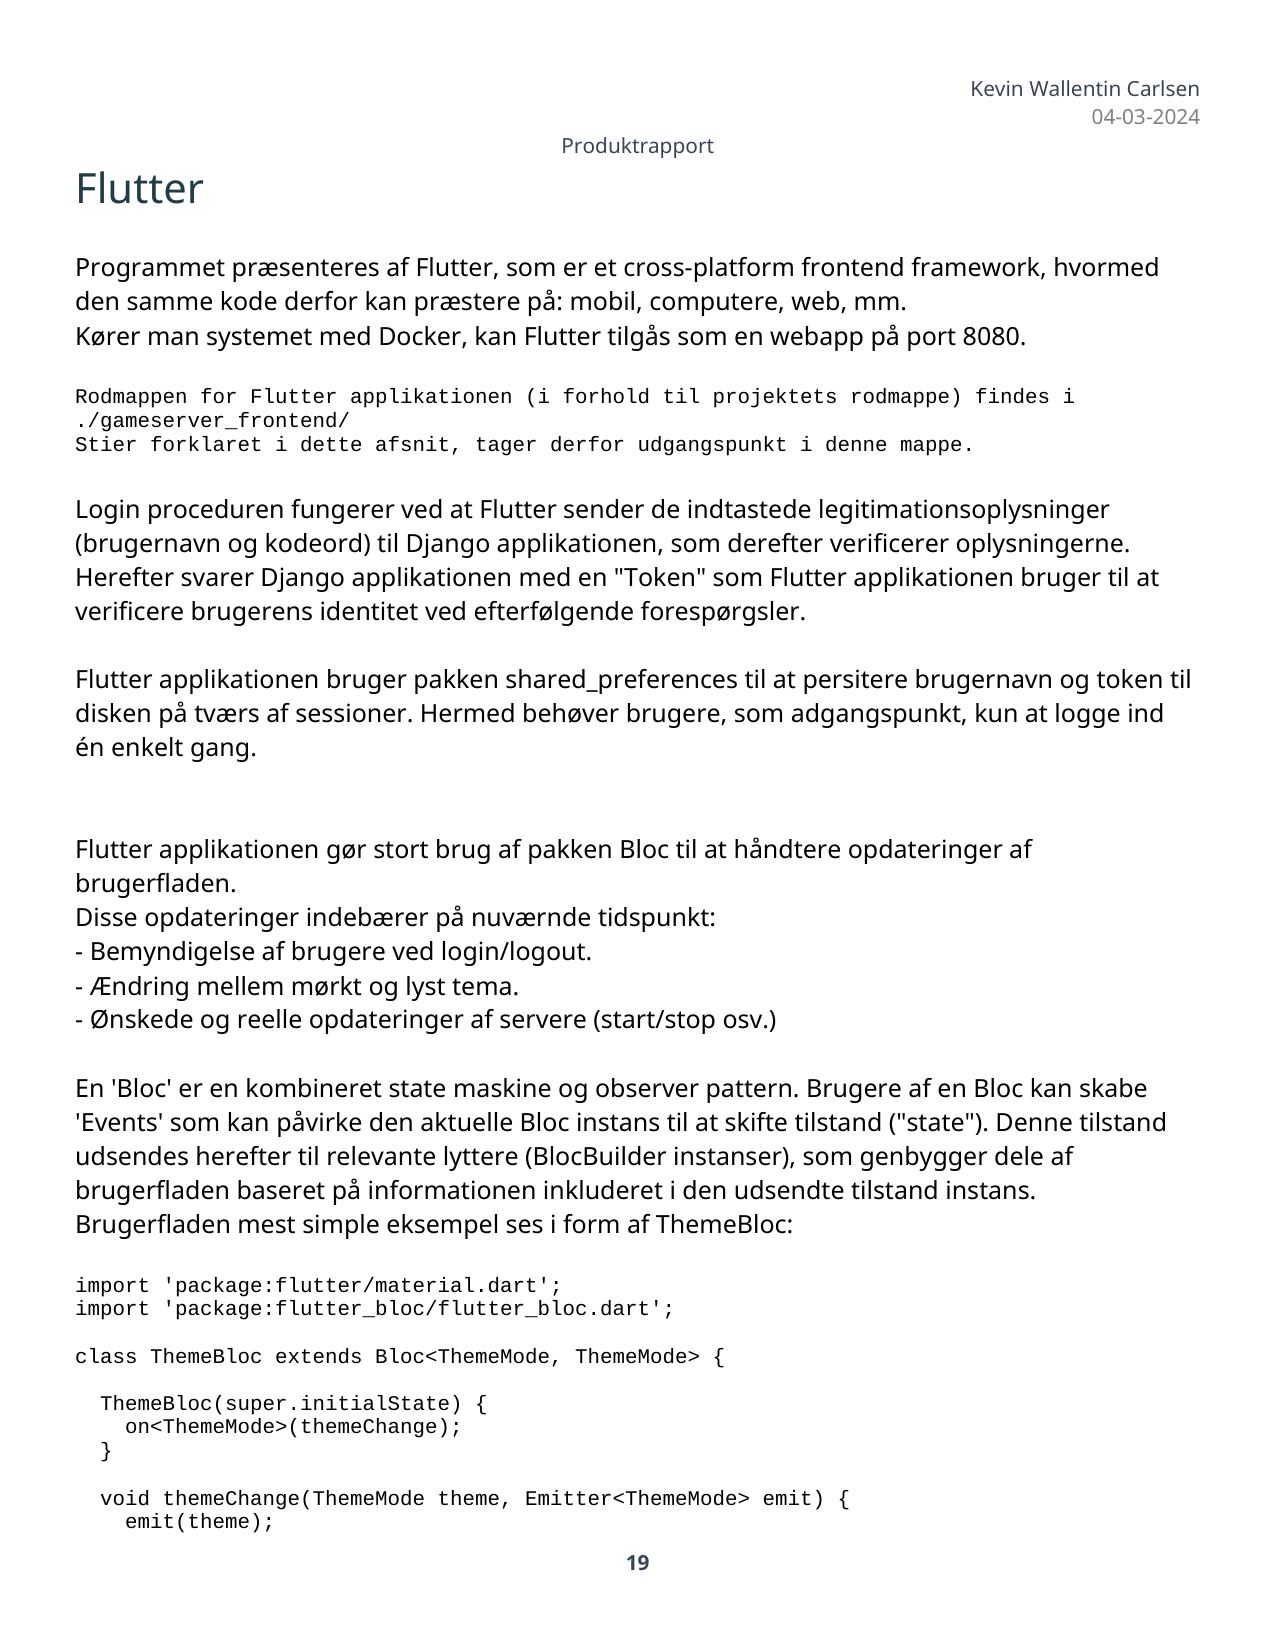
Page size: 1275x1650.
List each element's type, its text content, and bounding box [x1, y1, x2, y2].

subtitle Flutter [75, 159, 1200, 216]
text Stier forklaret i dette afsnit, tager derfor udgangspunkt i denne mappe. [75, 433, 1200, 457]
text void themeChange(ThemeMode theme, Emitter<ThemeMode> emit) { [75, 1487, 1200, 1511]
text on<ThemeMode>(themeChange); [75, 1417, 1200, 1440]
text - Ønskede og reelle opdateringer af servere (start/stop osv.) [75, 1002, 1200, 1036]
text Brugerfladen mest simple eksempel ses i form af ThemeBloc: [75, 1207, 1200, 1241]
text Disse opdateringer indebærer på nuværnde tidspunkt: [75, 900, 1200, 934]
text } [75, 1440, 1200, 1464]
text En 'Bloc' er en kombineret state maskine og observer pattern. Brugere af en Bloc kan skabe 'Events' som kan påvirke den aktuelle Bloc instans til at skifte tilstand ("state"). Denne tilstand udsendes herefter til relevante lyttere (BlocBuilder instanser), som genbygger dele af brugerfladen baseret på informationen inkluderet i den udsendte tilstand instans. [75, 1070, 1200, 1207]
text Herefter svarer Django applikationen med en "Token" som Flutter applikationen bruger til at verificere brugerens identitet ved efterfølgende forespørgsler. [75, 559, 1200, 627]
text Flutter applikationen bruger pakken shared_preferences til at persitere brugernavn og token til disken på tværs af sessioner. Hermed behøver brugere, som adgangspunkt, kun at logge ind én enkelt gang. [75, 662, 1200, 764]
text Flutter applikationen gør stort brug af pakken Bloc til at håndtere opdateringer af brugerfladen. [75, 832, 1200, 900]
text import 'package:flutter_bloc/flutter_bloc.dart'; [75, 1298, 1200, 1322]
text - Bemyndigelse af brugere ved login/logout. [75, 934, 1200, 968]
text class ThemeBloc extends Bloc<ThemeMode, ThemeMode> { [75, 1346, 1200, 1369]
text import 'package:flutter/material.dart'; [75, 1275, 1200, 1298]
text Rodmappen for Flutter applikationen (i forhold til projektets rodmappe) findes i ./gameserver_frontend/ [75, 386, 1200, 433]
text emit(theme); [75, 1511, 1200, 1535]
text Login proceduren fungerer ved at Flutter sender de indtastede legitimationsoplysninger (brugernavn og kodeord) til Django applikationen, som derefter verificerer oplysningerne. [75, 491, 1200, 559]
text - Ændring mellem mørkt og lyst tema. [75, 968, 1200, 1002]
text Programmet præsenteres af Flutter, som er et cross-platform frontend framework, hvormed den samme kode derfor kan præstere på: mobil, computere, web, mm. [75, 250, 1200, 318]
text Kører man systemet med Docker, kan Flutter tilgås som en webapp på port 8080. [75, 318, 1200, 352]
text ThemeBloc(super.initialState) { [75, 1393, 1200, 1417]
